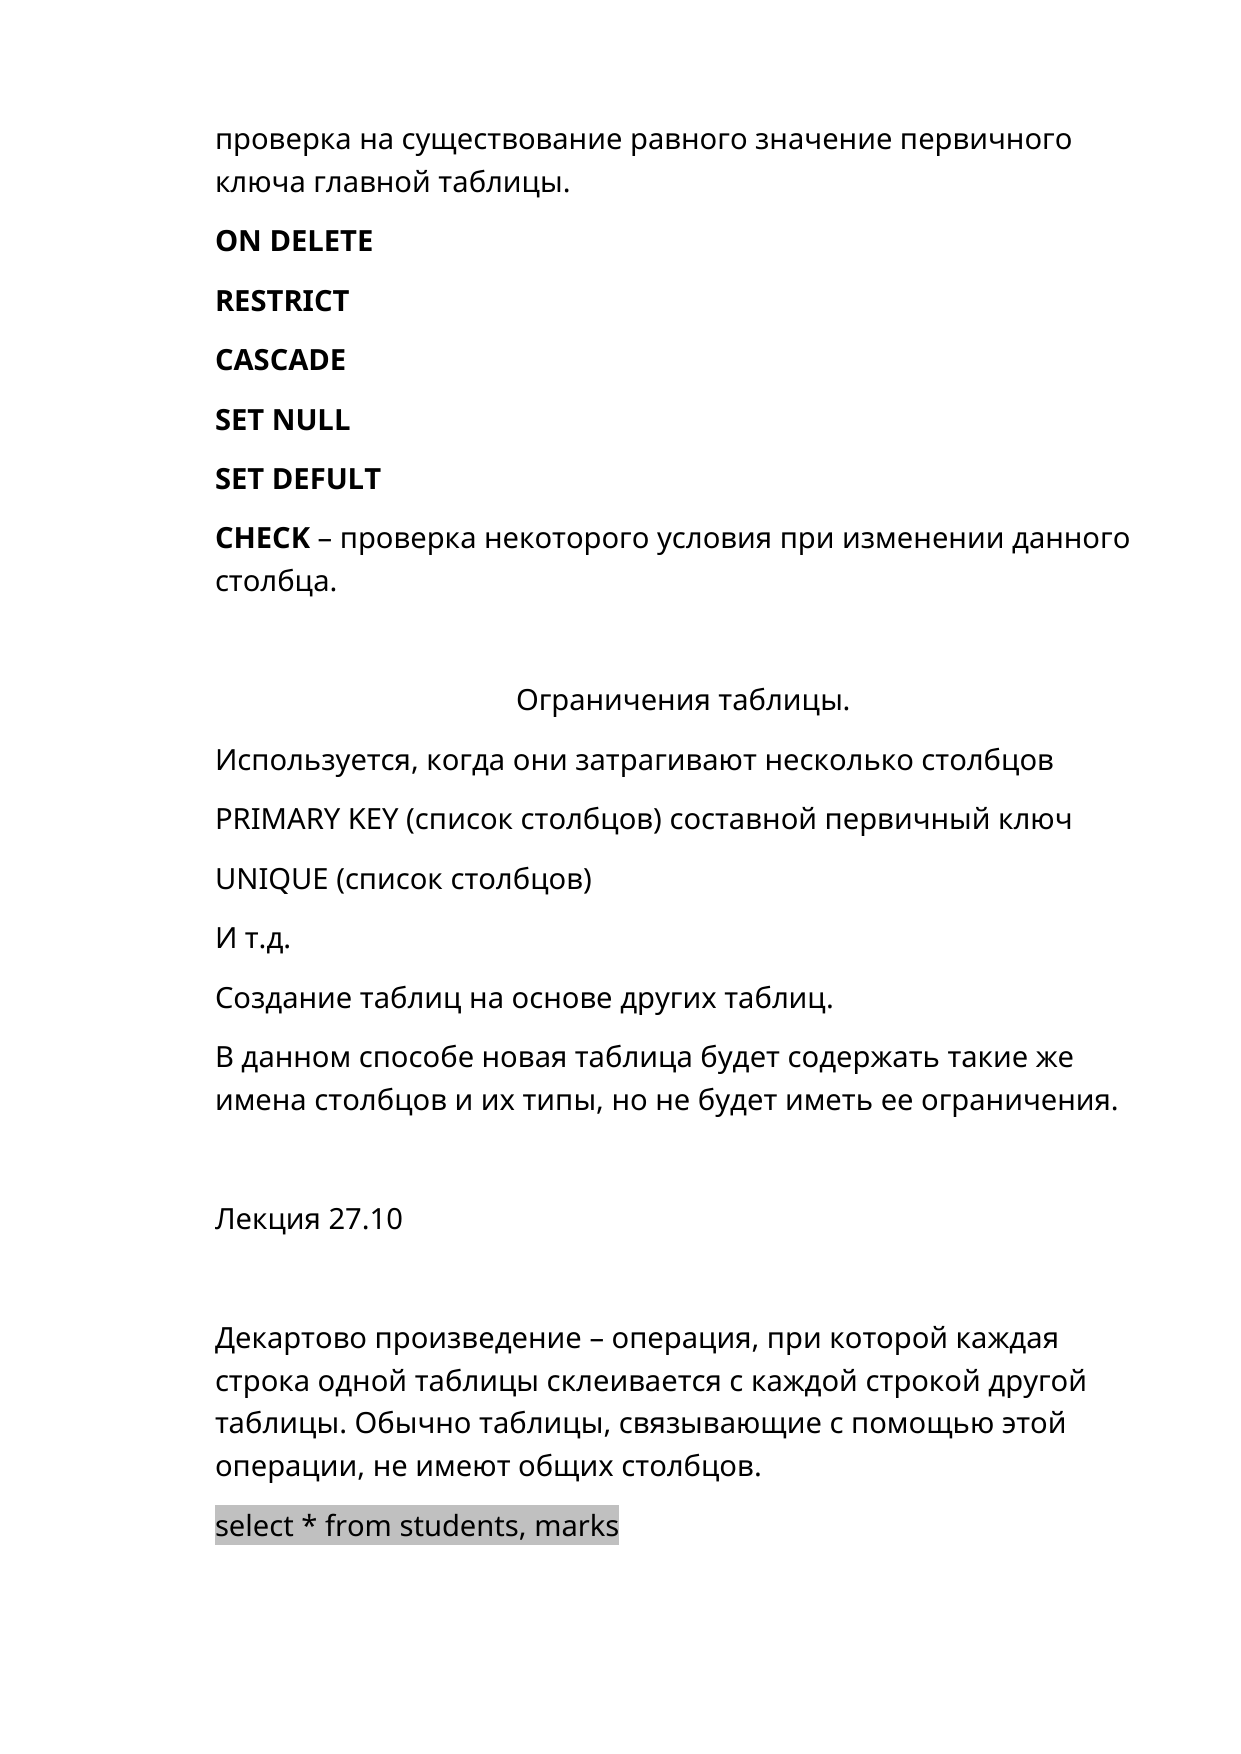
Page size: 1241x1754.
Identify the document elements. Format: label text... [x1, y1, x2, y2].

text CASCADE [215, 339, 1152, 379]
text проверка на существование равного значение первичного ключа главной таблицы. [215, 118, 1152, 201]
text Используется, когда они затрагивают несколько столбцов [215, 739, 1152, 779]
text PRIMARY KEY (список столбцов) составной первичный ключ [215, 798, 1152, 838]
text Лекция 27.10 [215, 1198, 1152, 1238]
text Ограничения таблицы. [215, 679, 1152, 719]
text В данном способе новая таблица будет содержать такие же имена столбцов и их типы, но не будет иметь ее ограничения. [215, 1036, 1152, 1119]
text RESTRICT [215, 280, 1152, 319]
text Создание таблиц на основе других таблиц. [215, 977, 1152, 1017]
text select * from students, marks [215, 1505, 1152, 1545]
text SET DEFULT [215, 458, 1152, 498]
text И т.д. [215, 917, 1152, 957]
text CHECK – проверка некоторого условия при изменении данного столбца. [215, 518, 1152, 600]
text UNIQUE (список столбцов) [215, 858, 1152, 898]
text Декартово произведение – операция, при которой каждая строка одной таблицы склеивается с каждой строкой другой таблицы. Обычно таблицы, связывающие с помощью этой операции, не имеют общих столбцов. [215, 1317, 1152, 1485]
text ON DELETE [215, 220, 1152, 260]
text SET NULL [215, 399, 1152, 438]
